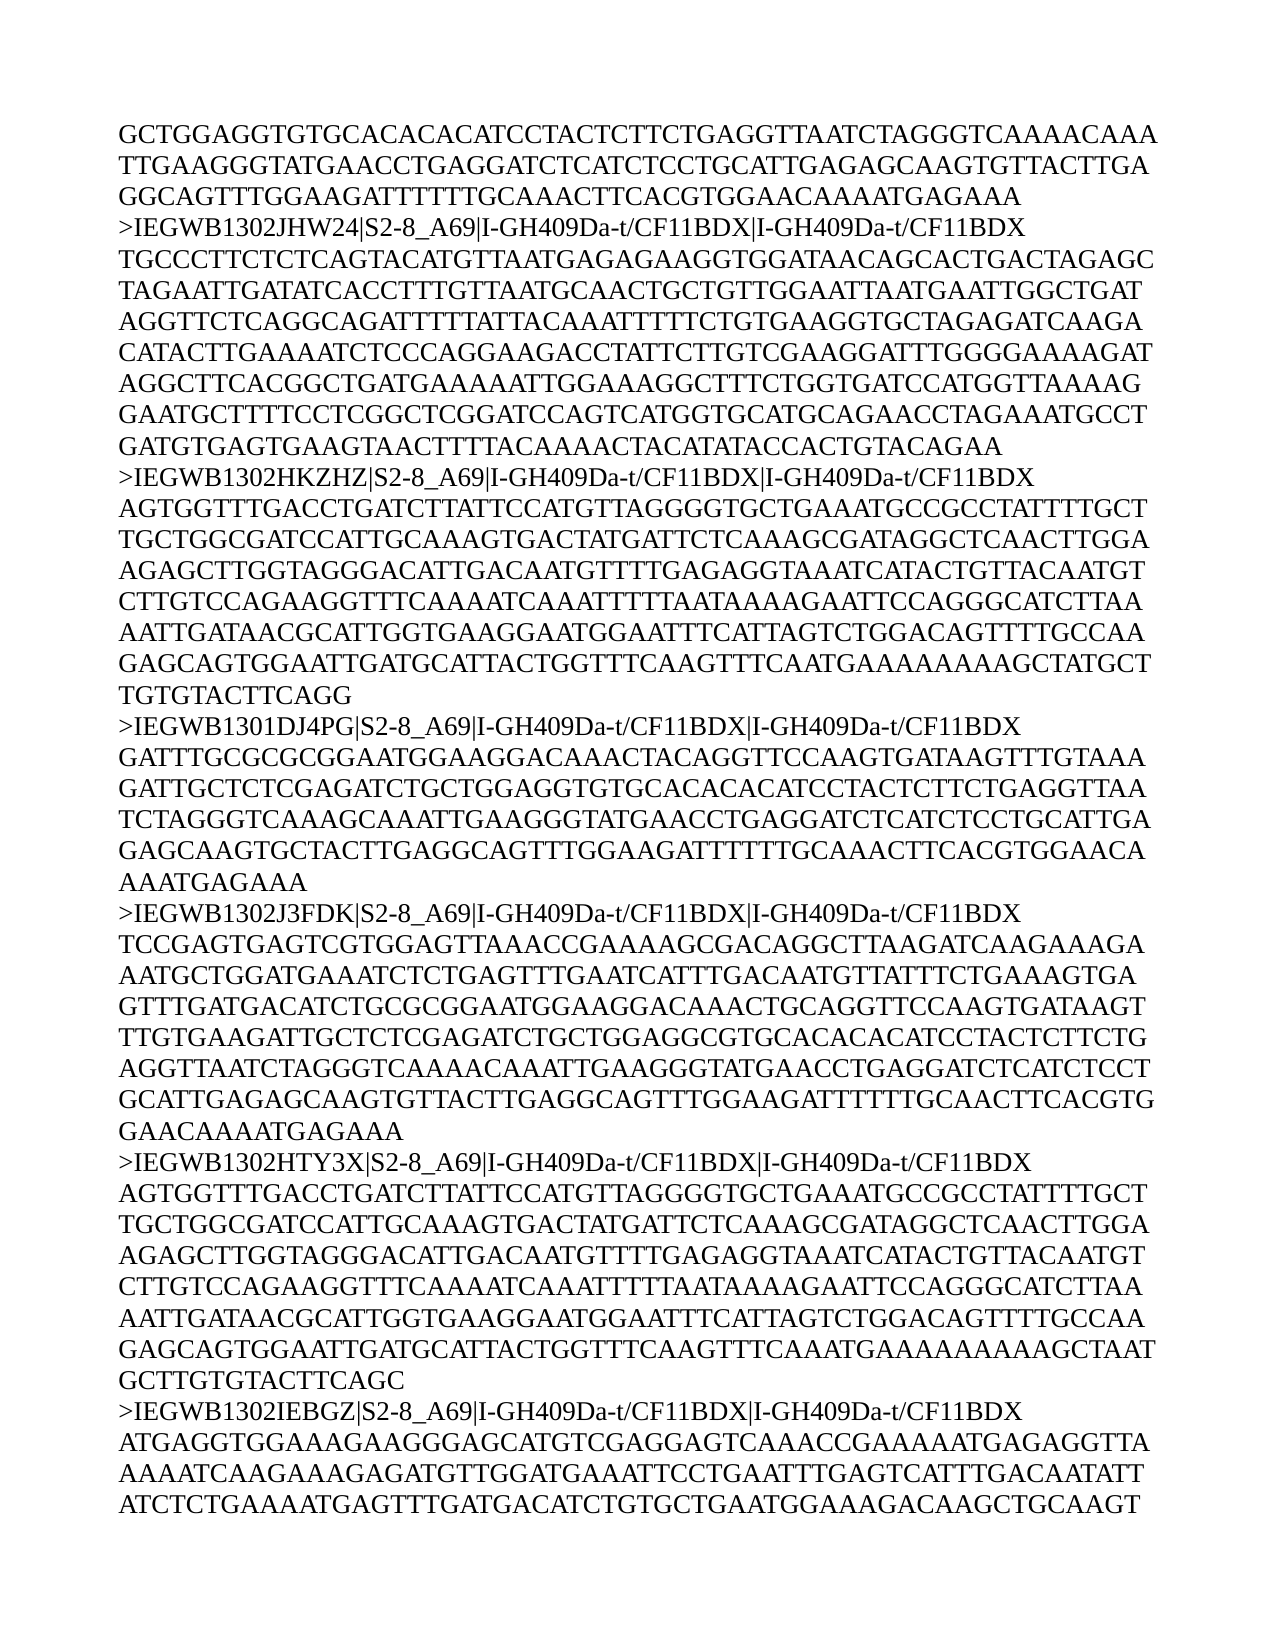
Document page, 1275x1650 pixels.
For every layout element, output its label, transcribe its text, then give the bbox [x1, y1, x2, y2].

text >IEGWB1302IEBGZ|S2-8_A69|I-GH409Da-t/CF11BDX|I-GH409Da-t/CF11BDX [118, 1395, 1157, 1426]
text ATGAGGTGGAAAGAAGGGAGCATGTCGAGGAGTCAAACCGAAAAATGAGAGGTTAAAAATCAAGAAAGAGATGTTGGATGAAATTCCTGAATTTGAGTCATTTGACAATATTATCTCTGAAAATGAGTTTGATGACATCTGTGCTGAATGGAAAGACAAGCTGCAAGT [118, 1426, 1157, 1520]
text TGCCCTTCTCTCAGTACATGTTAATGAGAGAAGGTGGATAACAGCACTGACTAGAGCTAGAATTGATATCACCTTTGTTAATGCAACTGCTGTTGGAATTAATGAATTGGCTGATAGGTTCTCAGGCAGATTTTTATTACAAATTTTTCTGTGAAGGTGCTAGAGATCAAGACATACTTGAAAATCTCCCAGGAAGACCTATTCTTGTCGAAGGATTTGGGGAAAAGATAGGCTTCACGGCTGATGAAAAATTGGAAAGGCTTTCTGGTGATCCATGGTTAAAAGGAATGCTTTTCCTCGGCTCGGATCCAGTCATGGTGCATGCAGAACCTAGAAATGCCTGATGTGAGTGAAGTAACTTTTACAAAACTACATATACCACTGTACAGAA [118, 243, 1157, 461]
text AGTGGTTTGACCTGATCTTATTCCATGTTAGGGGTGCTGAAATGCCGCCTATTTTGCTTGCTGGCGATCCATTGCAAAGTGACTATGATTCTCAAAGCGATAGGCTCAACTTGGAAGAGCTTGGTAGGGACATTGACAATGTTTTGAGAGGTAAATCATACTGTTACAATGTCTTGTCCAGAAGGTTTCAAAATCAAATTTTTAATAAAAGAATTCCAGGGCATCTTAAAATTGATAACGCATTGGTGAAGGAATGGAATTTCATTAGTCTGGACAGTTTTGCCAAGAGCAGTGGAATTGATGCATTACTGGTTTCAAGTTTCAAATGAAAAAAAAAGCTAATGCTTGTGTACTTCAGC [118, 1177, 1157, 1395]
text >IEGWB1301DJ4PG|S2-8_A69|I-GH409Da-t/CF11BDX|I-GH409Da-t/CF11BDX [118, 710, 1157, 741]
text >IEGWB1302HTY3X|S2-8_A69|I-GH409Da-t/CF11BDX|I-GH409Da-t/CF11BDX [118, 1146, 1157, 1177]
text GCTGGAGGTGTGCACACACATCCTACTCTTCTGAGGTTAATCTAGGGTCAAAACAAATTGAAGGGTATGAACCTGAGGATCTCATCTCCTGCATTGAGAGCAAGTGTTACTTGAGGCAGTTTGGAAGATTTTTTGCAAACTTCACGTGGAACAAAATGAGAAA [118, 118, 1157, 212]
text >IEGWB1302JHW24|S2-8_A69|I-GH409Da-t/CF11BDX|I-GH409Da-t/CF11BDX [118, 212, 1157, 243]
text >IEGWB1302HKZHZ|S2-8_A69|I-GH409Da-t/CF11BDX|I-GH409Da-t/CF11BDX [118, 461, 1157, 492]
text GATTTGCGCGCGGAATGGAAGGACAAACTACAGGTTCCAAGTGATAAGTTTGTAAAGATTGCTCTCGAGATCTGCTGGAGGTGTGCACACACATCCTACTCTTCTGAGGTTAATCTAGGGTCAAAGCAAATTGAAGGGTATGAACCTGAGGATCTCATCTCCTGCATTGAGAGCAAGTGCTACTTGAGGCAGTTTGGAAGATTTTTTGCAAACTTCACGTGGAACAAAATGAGAAA [118, 741, 1157, 897]
text >IEGWB1302J3FDK|S2-8_A69|I-GH409Da-t/CF11BDX|I-GH409Da-t/CF11BDX [118, 897, 1157, 928]
text TCCGAGTGAGTCGTGGAGTTAAACCGAAAAGCGACAGGCTTAAGATCAAGAAAGAAATGCTGGATGAAATCTCTGAGTTTGAATCATTTGACAATGTTATTTCTGAAAGTGAGTTTGATGACATCTGCGCGGAATGGAAGGACAAACTGCAGGTTCCAAGTGATAAGTTTGTGAAGATTGCTCTCGAGATCTGCTGGAGGCGTGCACACACATCCTACTCTTCTGAGGTTAATCTAGGGTCAAAACAAATTGAAGGGTATGAACCTGAGGATCTCATCTCCTGCATTGAGAGCAAGTGTTACTTGAGGCAGTTTGGAAGATTTTTTGCAACTTCACGTGGAACAAAATGAGAAA [118, 928, 1157, 1146]
text AGTGGTTTGACCTGATCTTATTCCATGTTAGGGGTGCTGAAATGCCGCCTATTTTGCTTGCTGGCGATCCATTGCAAAGTGACTATGATTCTCAAAGCGATAGGCTCAACTTGGAAGAGCTTGGTAGGGACATTGACAATGTTTTGAGAGGTAAATCATACTGTTACAATGTCTTGTCCAGAAGGTTTCAAAATCAAATTTTTAATAAAAGAATTCCAGGGCATCTTAAAATTGATAACGCATTGGTGAAGGAATGGAATTTCATTAGTCTGGACAGTTTTGCCAAGAGCAGTGGAATTGATGCATTACTGGTTTCAAGTTTCAATGAAAAAAAAGCTATGCTTGTGTACTTCAGG [118, 492, 1157, 710]
